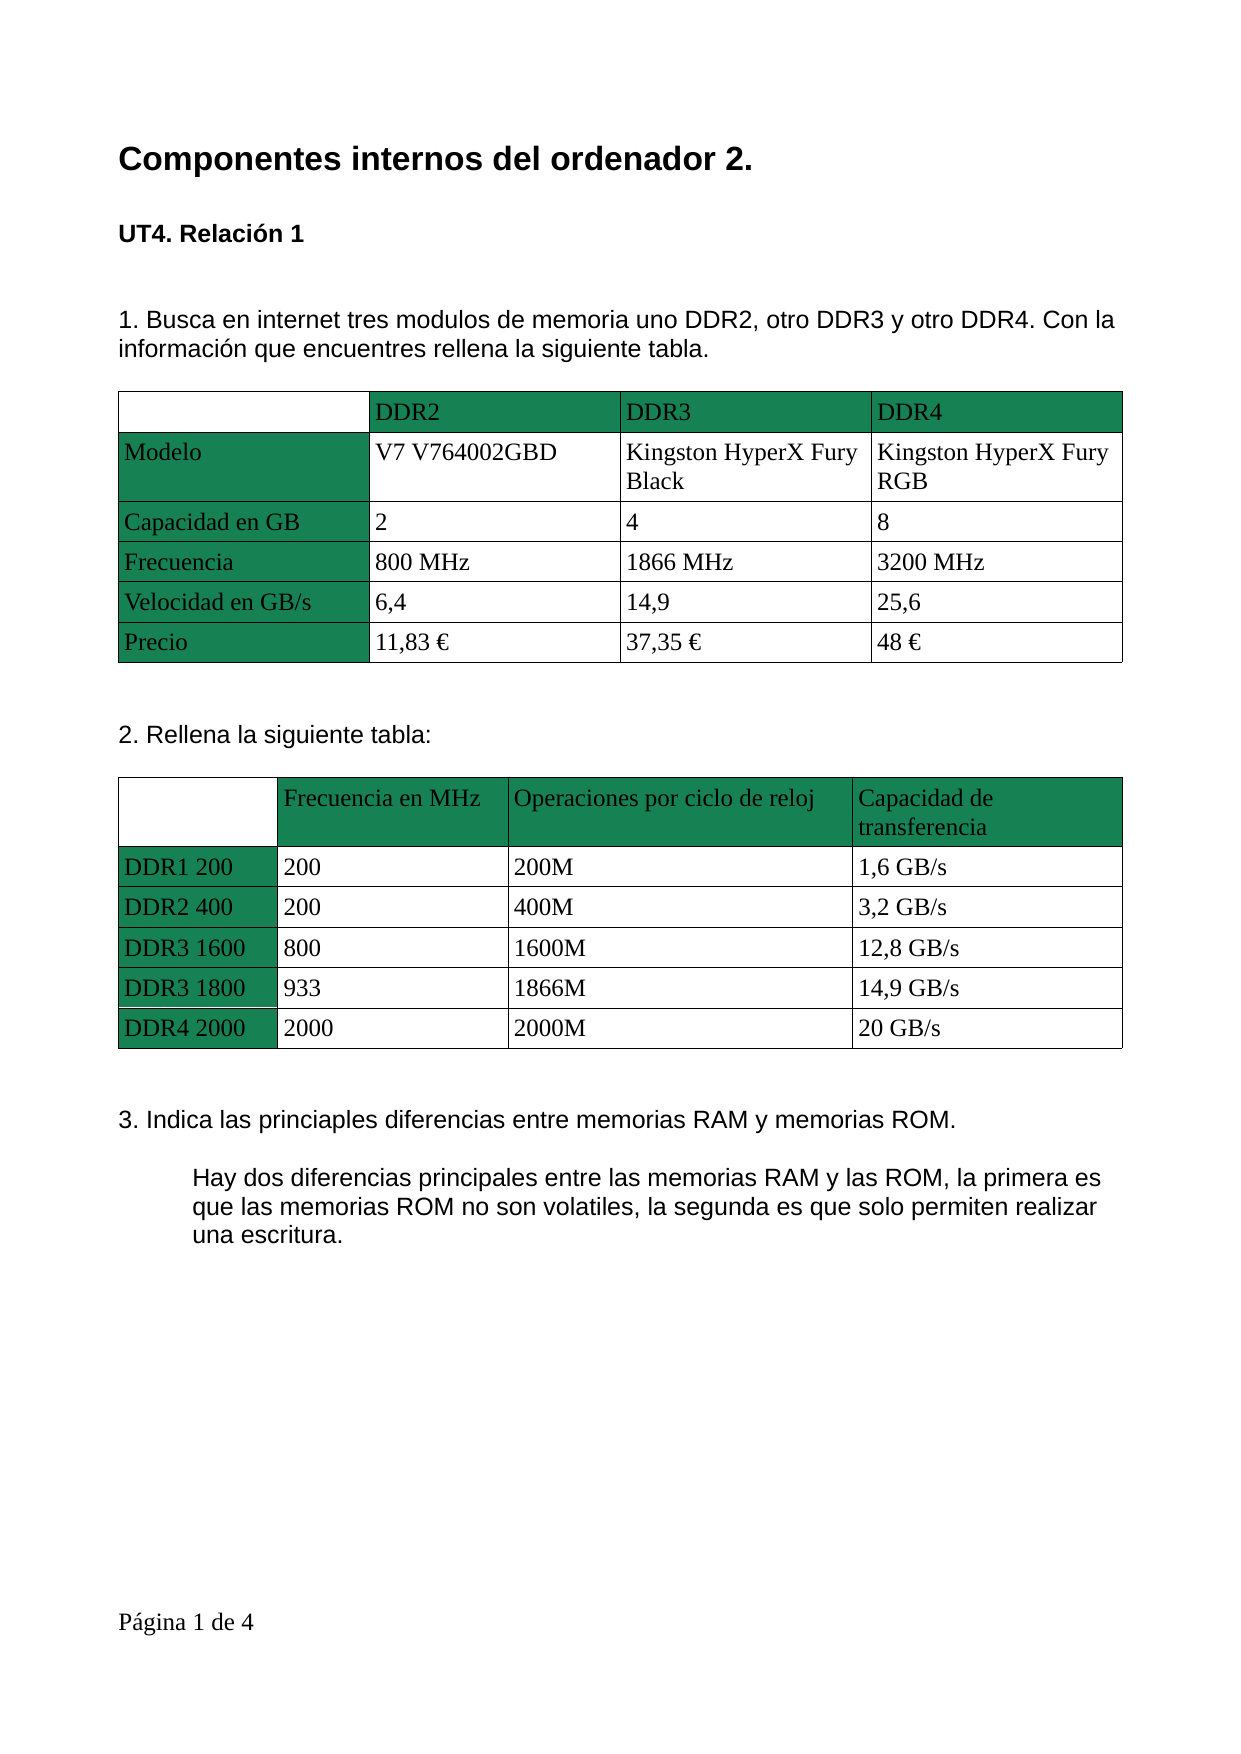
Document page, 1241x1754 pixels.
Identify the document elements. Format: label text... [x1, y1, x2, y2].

text UT4. Relación 1 [118, 219, 1122, 248]
table_cell 14,9 [621, 582, 871, 622]
table_cell 4 [621, 502, 871, 541]
table_cell 800 [278, 928, 508, 967]
table_cell 37,35 € [621, 623, 871, 662]
table_cell 48 € [872, 623, 1122, 662]
table_cell Frecuencia [119, 542, 369, 581]
table_cell 8 [872, 502, 1122, 541]
table_cell 3,2 GB/s [853, 887, 1122, 927]
table_cell Precio [119, 623, 369, 662]
table_cell 200 [278, 887, 508, 927]
text 2. Rellena la siguiente tabla: [118, 719, 1122, 748]
table_cell DDR1 200 [119, 847, 277, 886]
table_cell 25,6 [872, 582, 1122, 622]
table_cell Kingston HyperX Fury RGB [872, 433, 1122, 501]
table_cell 3200 MHz [872, 542, 1122, 581]
table_cell 12,8 GB/s [853, 928, 1122, 967]
table_cell DDR3 1800 [119, 968, 277, 1007]
table_cell 200M [509, 847, 852, 886]
table_cell 1,6 GB/s [853, 847, 1122, 886]
table_cell Velocidad en GB/s [119, 582, 369, 622]
table_header DDR3 [621, 392, 871, 432]
table_cell 2000 [278, 1009, 508, 1048]
table_cell 800 MHz [370, 542, 620, 581]
subtitle Componentes internos del ordenador 2. [118, 139, 1122, 178]
table_cell 1600M [509, 928, 852, 967]
table_header [119, 392, 369, 432]
table_cell Modelo [119, 433, 369, 501]
table_cell 2000M [509, 1009, 852, 1048]
table_cell 1866 MHz [621, 542, 871, 581]
table_cell 6,4 [370, 582, 620, 622]
table_cell 200 [278, 847, 508, 886]
table_header DDR2 [370, 392, 620, 432]
table_cell 1866M [509, 968, 852, 1007]
table_header DDR4 [872, 392, 1122, 432]
table_cell Capacidad en GB [119, 502, 369, 541]
table_header Frecuencia en MHz [278, 778, 508, 846]
table_cell 20 GB/s [853, 1009, 1122, 1048]
table_header Capacidad de transferencia [853, 778, 1122, 846]
table_cell 400M [509, 887, 852, 927]
table_cell Kingston HyperX Fury Black [621, 433, 871, 501]
table_cell DDR2 400 [119, 887, 277, 927]
table_cell 11,83 € [370, 623, 620, 662]
table_header [119, 778, 277, 846]
table_header Operaciones por ciclo de reloj [509, 778, 852, 846]
table_cell 14,9 GB/s [853, 968, 1122, 1007]
text 3. Indica las princiaples diferencias entre memorias RAM y memorias ROM. [118, 1105, 1122, 1134]
table_cell V7 V764002GBD [370, 433, 620, 501]
table_cell 933 [278, 968, 508, 1007]
table_cell 2 [370, 502, 620, 541]
table_cell DDR3 1600 [119, 928, 277, 967]
table_cell DDR4 2000 [119, 1009, 277, 1048]
text 1. Busca en internet tres modulos de memoria uno DDR2, otro DDR3 y otro DDR4. Con la información que encuentres rellena la siguiente tabla. [118, 305, 1122, 363]
text Hay dos diferencias principales entre las memorias RAM y las ROM, la primera es que las memorias ROM no son volatiles, la segunda es que solo permiten realizar una escritura. [192, 1163, 1122, 1249]
